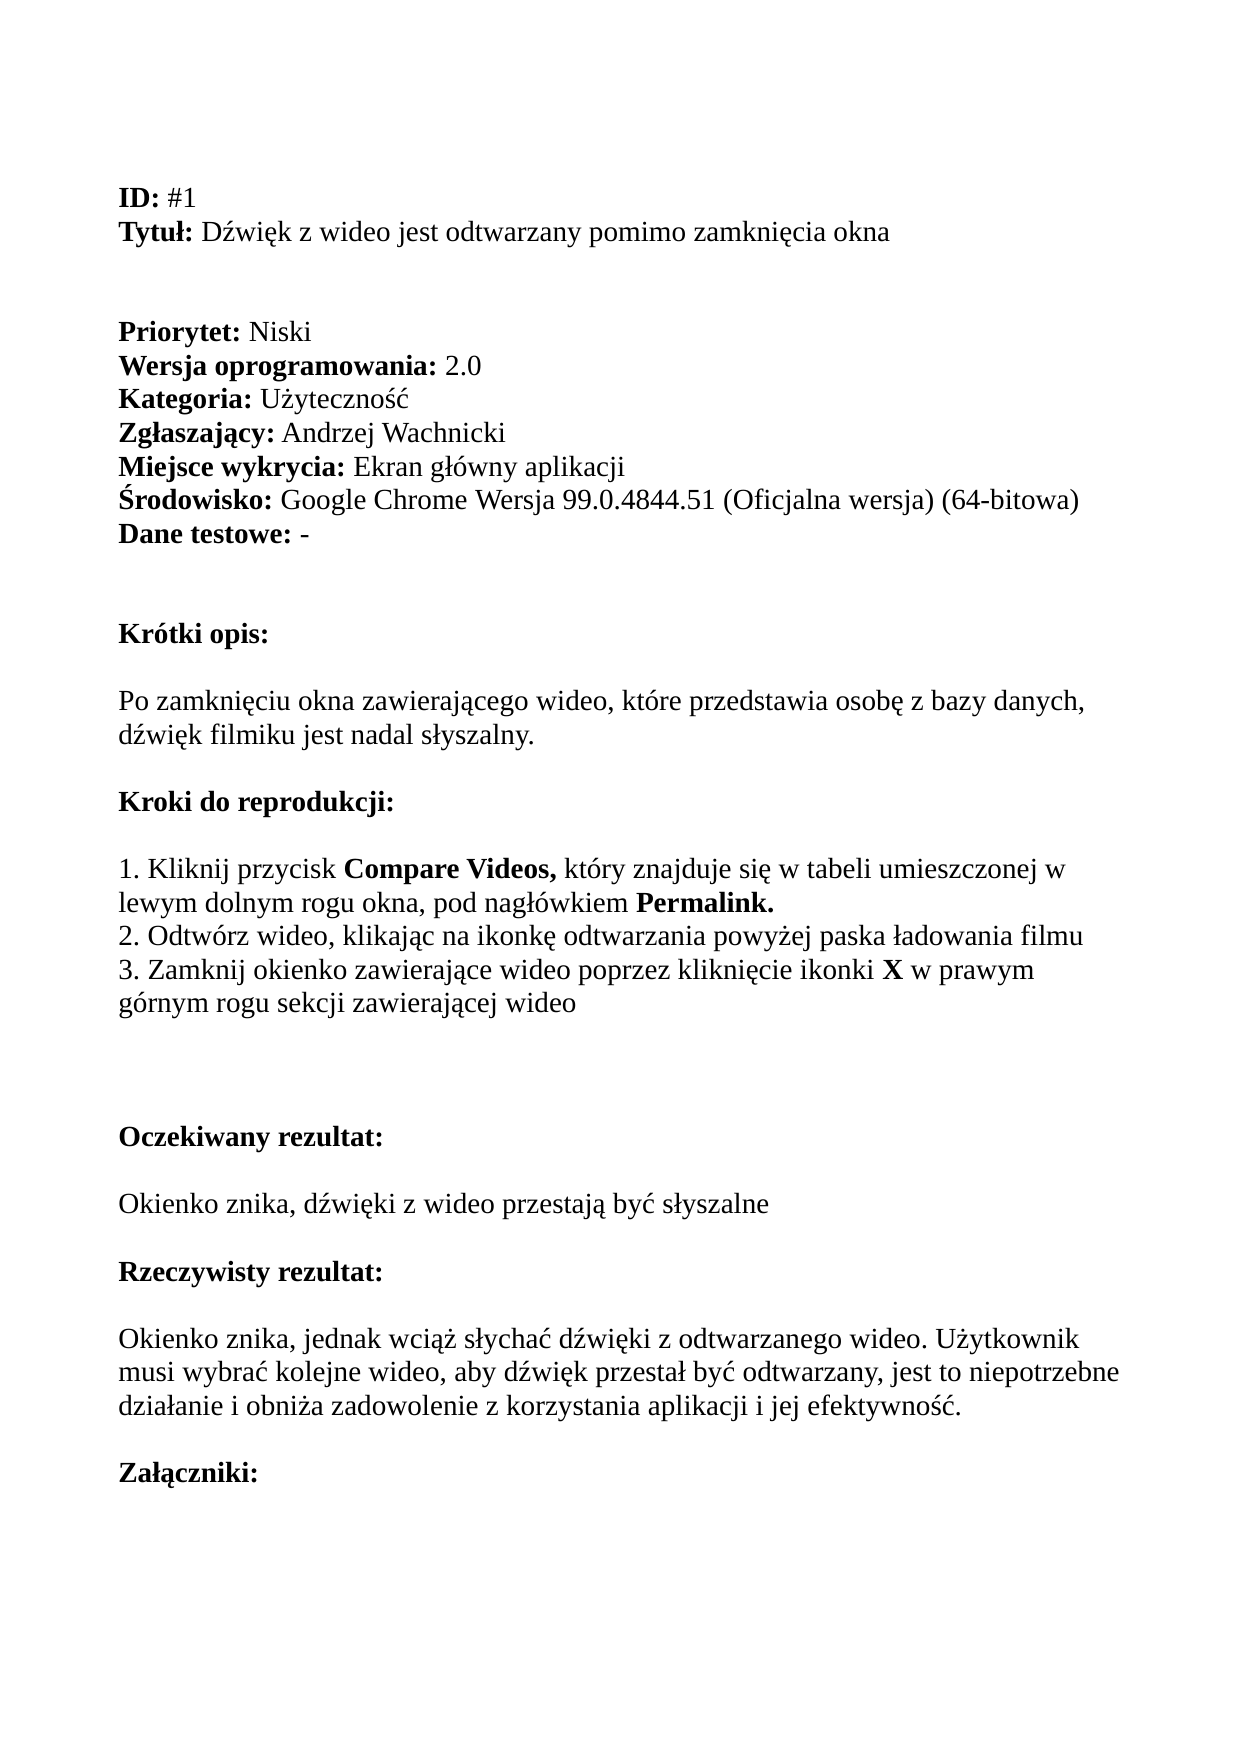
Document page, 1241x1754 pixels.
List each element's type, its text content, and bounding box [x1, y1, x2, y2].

text 1. Kliknij przycisk Compare Videos, który znajduje się w tabeli umieszczonej w lewym dolnym rogu okna, pod nagłówkiem Permalink. [118, 851, 1122, 918]
text Wersja oprogramowania: 2.0 [118, 348, 1122, 382]
text Dane testowe: - [118, 516, 1122, 549]
text Tytuł: Dźwięk z wideo jest odtwarzany pomimo zamknięcia okna [118, 214, 1122, 247]
text Kroki do reprodukcji: [118, 784, 1122, 818]
text Zgłaszający: Andrzej Wachnicki [118, 415, 1122, 449]
text Miejsce wykrycia: Ekran główny aplikacji [118, 449, 1122, 482]
text Po zamknięciu okna zawierającego wideo, które przedstawia osobę z bazy danych, dźwięk filmiku jest nadal słyszalny. [118, 683, 1122, 751]
text Rzeczywisty rezultat: [118, 1254, 1122, 1287]
text 2. Odtwórz wideo, klikając na ikonkę odtwarzania powyżej paska ładowania filmu [118, 918, 1122, 952]
text Okienko znika, jednak wciąż słychać dźwięki z odtwarzanego wideo. Użytkownik musi wybrać kolejne wideo, aby dźwięk przestał być odtwarzany, jest to niepotrzebne działanie i obniża zadowolenie z korzystania aplikacji i jej efektywność. [118, 1321, 1122, 1421]
text Załączniki: [118, 1455, 1122, 1488]
text Krótki opis: [118, 616, 1122, 650]
text Kategoria: Użyteczność [118, 382, 1122, 415]
text Oczekiwany rezultat: [118, 1119, 1122, 1153]
text 3. Zamknij okienko zawierające wideo poprzez kliknięcie ikonki X w prawym górnym rogu sekcji zawierającej wideo [118, 952, 1122, 1019]
text ID: #1 [118, 180, 1122, 214]
text Okienko znika, dźwięki z wideo przestają być słyszalne [118, 1187, 1122, 1220]
text Środowisko: Google Chrome Wersja 99.0.4844.51 (Oficjalna wersja) (64-bitowa) [118, 482, 1122, 516]
text Priorytet: Niski [118, 314, 1122, 348]
